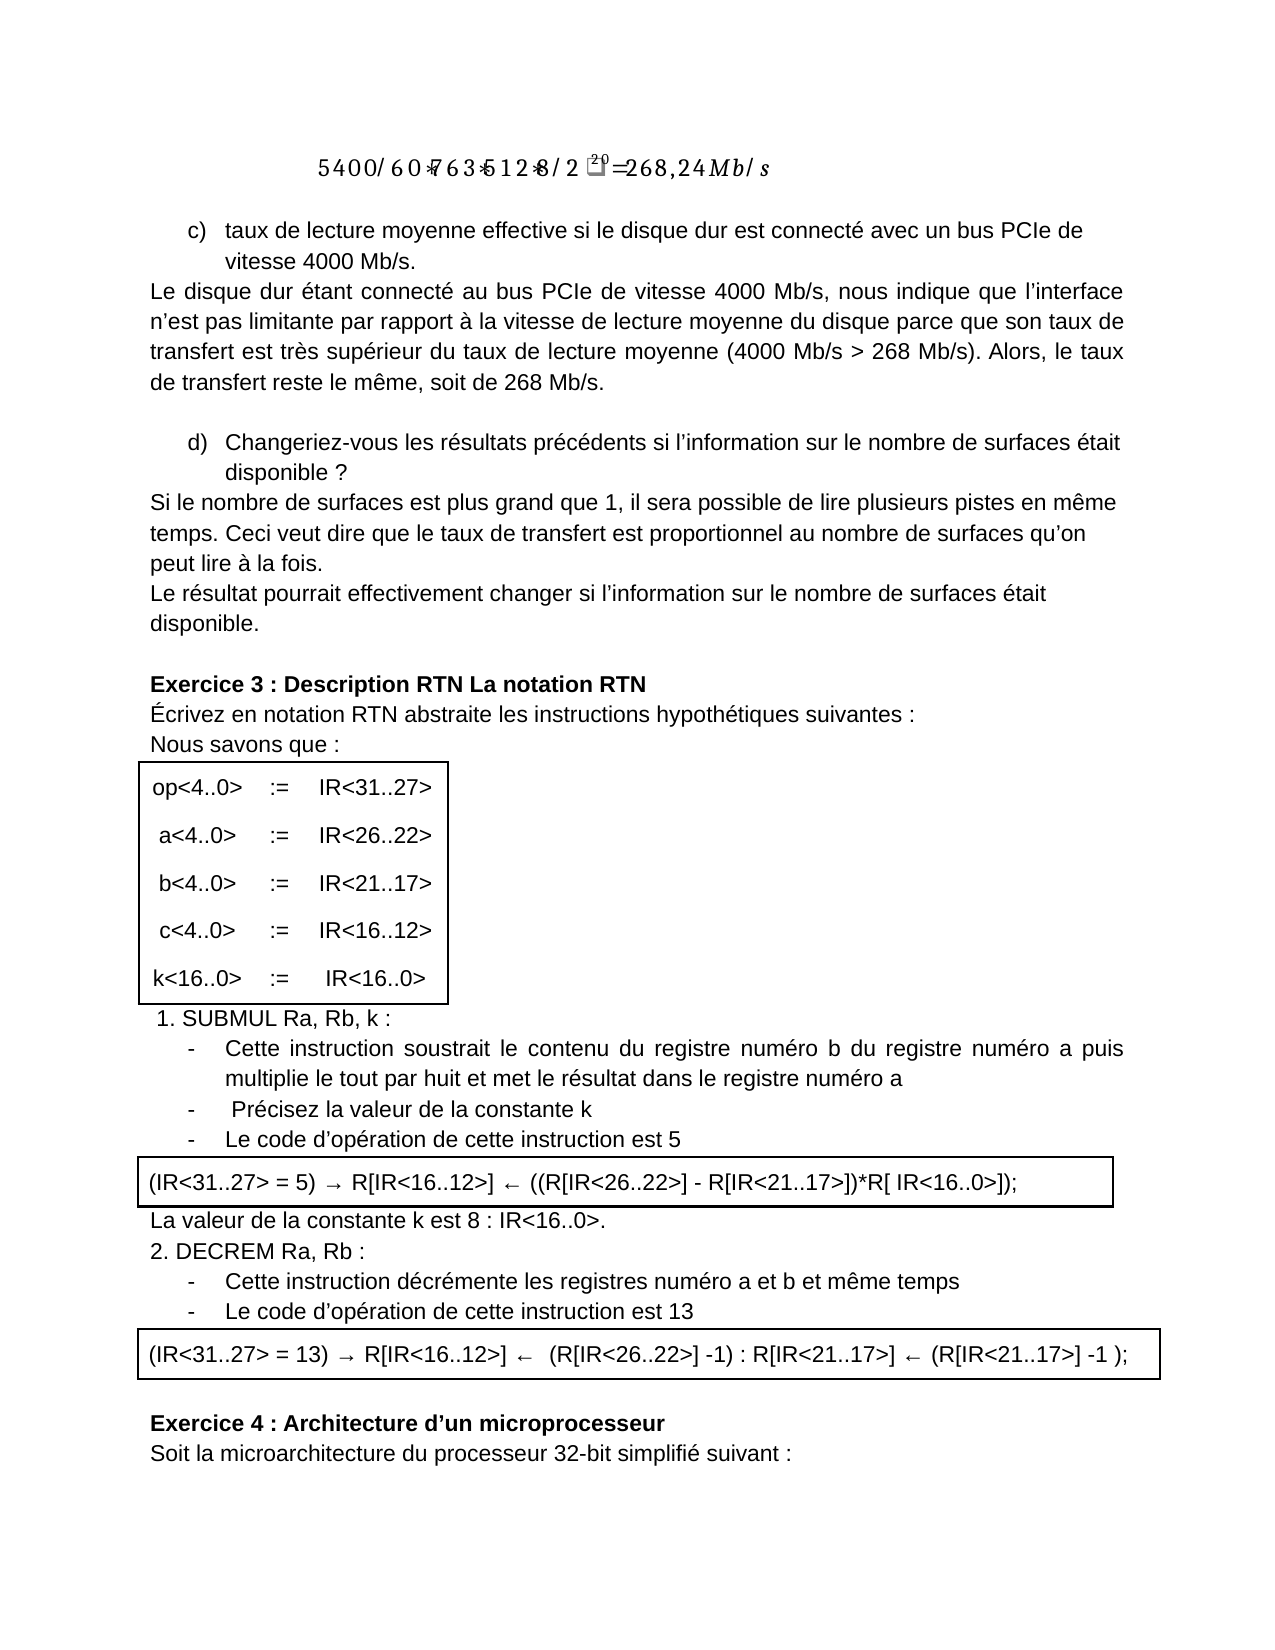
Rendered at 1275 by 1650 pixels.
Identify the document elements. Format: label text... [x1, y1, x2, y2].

text Le disque dur étant connecté au bus PCIe de vitesse 4000 Mb/s, nous indique que l’interface n’est pas limitante par rapport à la vitesse de lecture moyenne du disque parce que son taux de transfert est très supérieur du taux de lecture moyenne (4000 Mb/s > 268 Mb/s). Alors, le taux de transfert reste le même, soit de 268 Mb/s. [150, 278, 1125, 395]
text Si le nombre de surfaces est plus grand que 1, il sera possible de lire plusieurs pistes en même temps. Ceci veut dire que le taux de transfert est proportionnel au nombre de surfaces qu’on peut lire à la fois. Le résultat pourrait effectivement changer si l’information sur le nombre de surfaces était disponible. [150, 489, 1125, 637]
table_cell := [256, 859, 303, 907]
table_cell IR<16..12> [303, 907, 447, 955]
table_cell c<4..0> [140, 907, 256, 955]
text Écrivez en notation RTN abstraite les instructions hypothétiques suivantes : [150, 701, 1125, 727]
table_cell b<4..0> [140, 859, 256, 907]
list Cette instruction soustrait le contenu du registre numéro b du registre numéro a puis multiplie le tout par huit et met le résultat dans le registre numéro a [187, 1035, 1125, 1092]
table_header (IR<31..27> = 13) → R[IR<16..12>] ← (R[IR<26..22>] -1) : R[IR<21..17>] ← (R[IR<21..17>] -1 ); [139, 1330, 1159, 1377]
list Le code d’opération de cette instruction est 13 [187, 1298, 1125, 1324]
text Nous savons que : [150, 731, 1125, 757]
text Exercice 3 : Description RTN La notation RTN [150, 671, 1125, 697]
table_header := [256, 763, 303, 811]
table_cell k<16..0> [140, 955, 256, 1003]
table_header (IR<31..27> = 5) → R[IR<16..12>] ← ((R[IR<26..22>] - R[IR<21..17>])*R[ IR<16..0>]); [139, 1158, 1112, 1205]
text 1. SUBMUL Ra, Rb, k : [150, 1005, 1125, 1031]
table_cell IR<16..0> [303, 955, 447, 1003]
list taux de lecture moyenne effective si le disque dur est connecté avec un bus PCIe de vitesse 4000 Mb/s. [187, 217, 1125, 274]
table_header op<4..0> [140, 763, 256, 811]
table_cell := [256, 907, 303, 955]
list Cette instruction décrémente les registres numéro a et b et même temps [187, 1268, 1125, 1294]
table_cell := [256, 955, 303, 1003]
text Soit la microarchitecture du processeur 32-bit simplifié suivant : [150, 1440, 1125, 1466]
table_cell := [256, 811, 303, 859]
list Changeriez-vous les résultats précédents si l’information sur le nombre de surfaces était disponible ? [187, 429, 1125, 486]
text Exercice 4 : Architecture d’un microprocesseur [150, 1410, 1125, 1436]
list Le code d’opération de cette instruction est 5 [187, 1126, 1125, 1152]
table_cell a<4..0> [140, 811, 256, 859]
table_cell IR<21..17> [303, 859, 447, 907]
text La valeur de la constante k est 8 : IR<16..0>. [150, 1207, 1125, 1234]
text 2. DECREM Ra, Rb : [150, 1238, 1125, 1264]
table_cell IR<26..22> [303, 811, 447, 859]
table_header IR<31..27> [303, 763, 447, 811]
list Précisez la valeur de la constante k [187, 1096, 1125, 1122]
